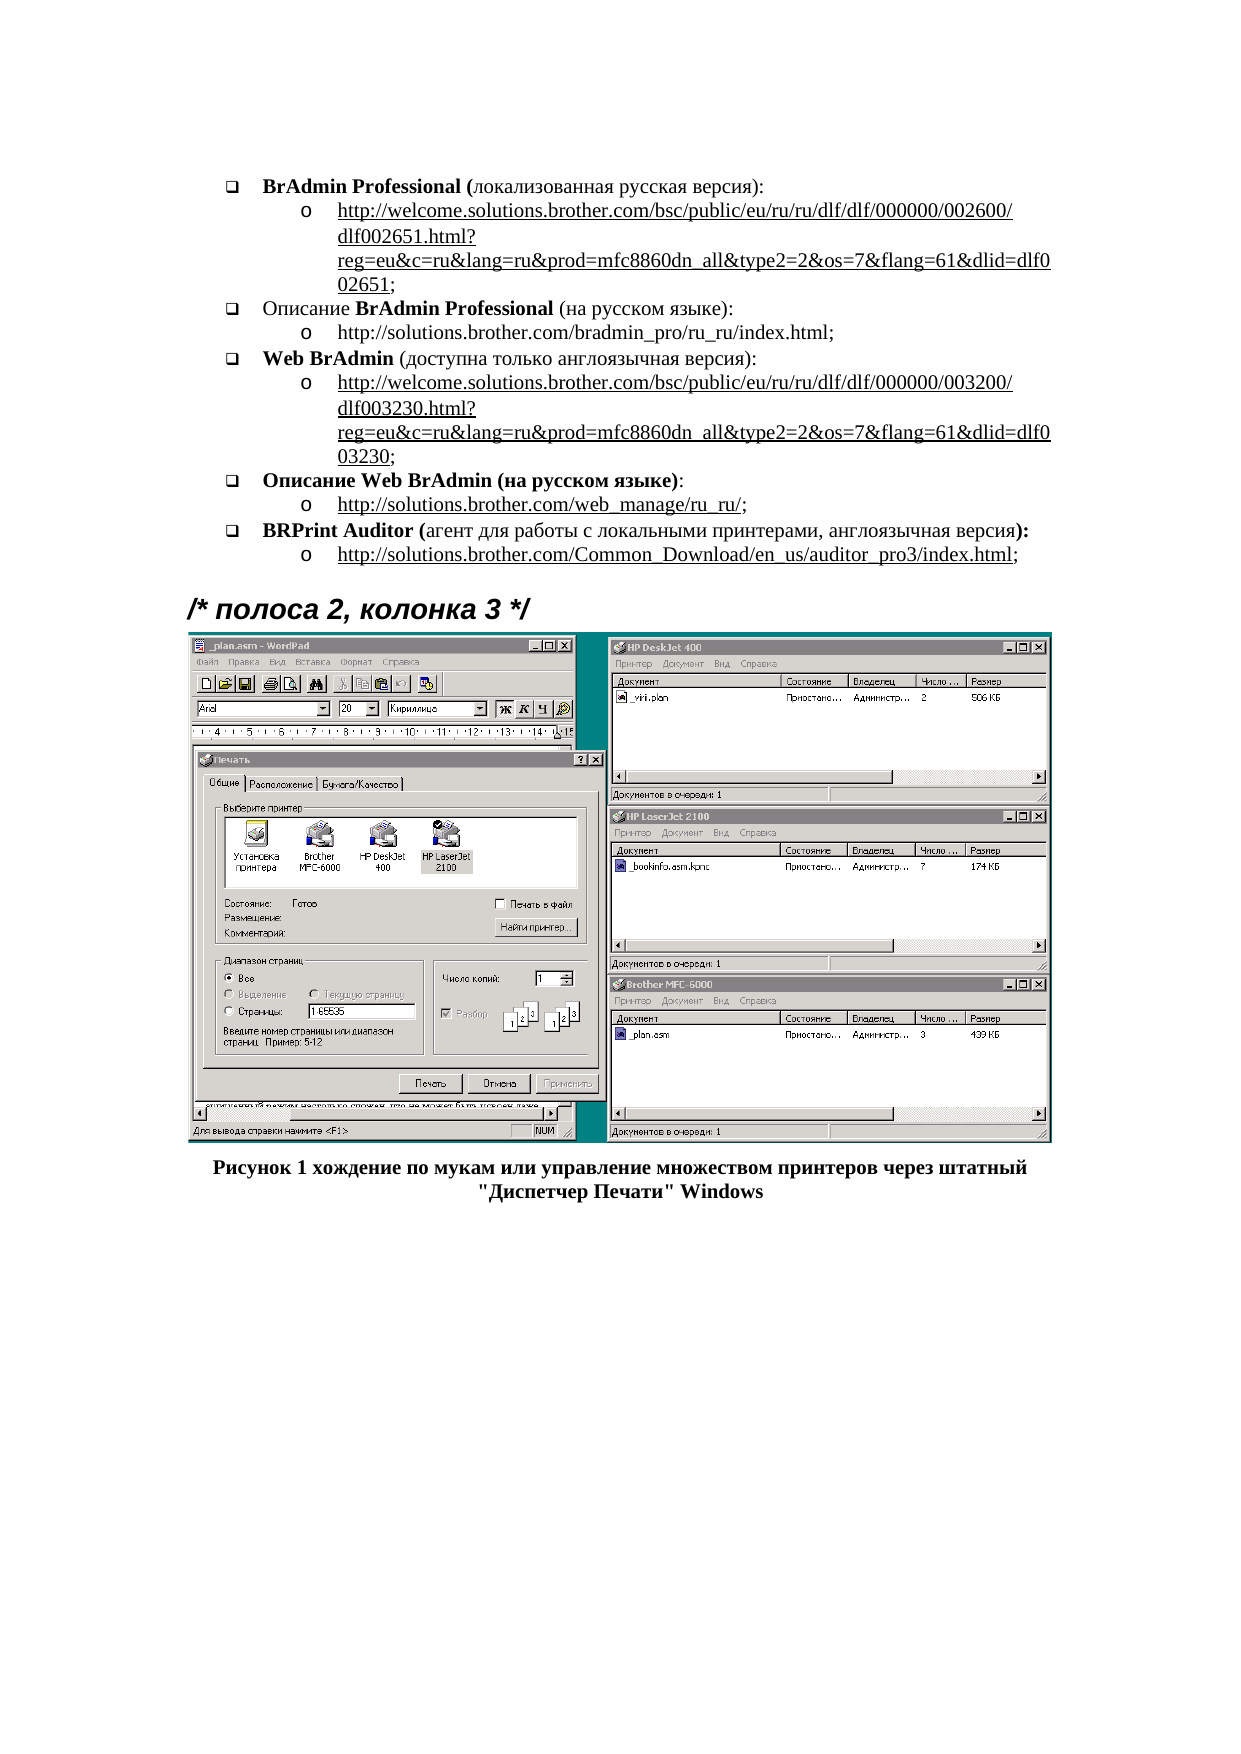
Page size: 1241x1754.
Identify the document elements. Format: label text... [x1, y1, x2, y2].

list http://solutions.brother.com/bradmin_pro/ru_ru/index.html; [300, 320, 1053, 346]
picture [188, 632, 1052, 1143]
list http://solutions.brother.com/web_manage/ru_ru/; [300, 492, 1053, 518]
subtitle /* полоса 2, колонка 3 */ [187, 592, 1053, 626]
text Рисунок 1 хождение по мукам или управление множеством принтеров через штатный "Диспетчер Печати" Windows [187, 1155, 1053, 1203]
list Описание BrAdmin Professional (на русском языке): [225, 296, 1053, 320]
list BrAdmin Professional (локализованная русская версия): [225, 174, 1053, 198]
list http://welcome.solutions.brother.com/bsc/public/eu/ru/ru/dlf/dlf/000000/002600/dlf002651.html?reg=eu&c=ru&lang=ru&prod=mfc8860dn_all&type2=2&os=7&flang=61&dlid=dlf002651; [300, 198, 1053, 296]
list http://solutions.brother.com/Common_Download/en_us/auditor_pro3/index.html; [300, 542, 1053, 567]
list Описание Web BrAdmin (на русском языке): [225, 468, 1053, 492]
list Web BrAdmin (доступна только англоязычная версия): [225, 346, 1053, 370]
list BRPrint Auditor (агент для работы с локальными принтерами, англоязычная версия): [225, 518, 1053, 542]
list http://welcome.solutions.brother.com/bsc/public/eu/ru/ru/dlf/dlf/000000/003200/dlf003230.html?reg=eu&c=ru&lang=ru&prod=mfc8860dn_all&type2=2&os=7&flang=61&dlid=dlf003230; [300, 370, 1053, 468]
